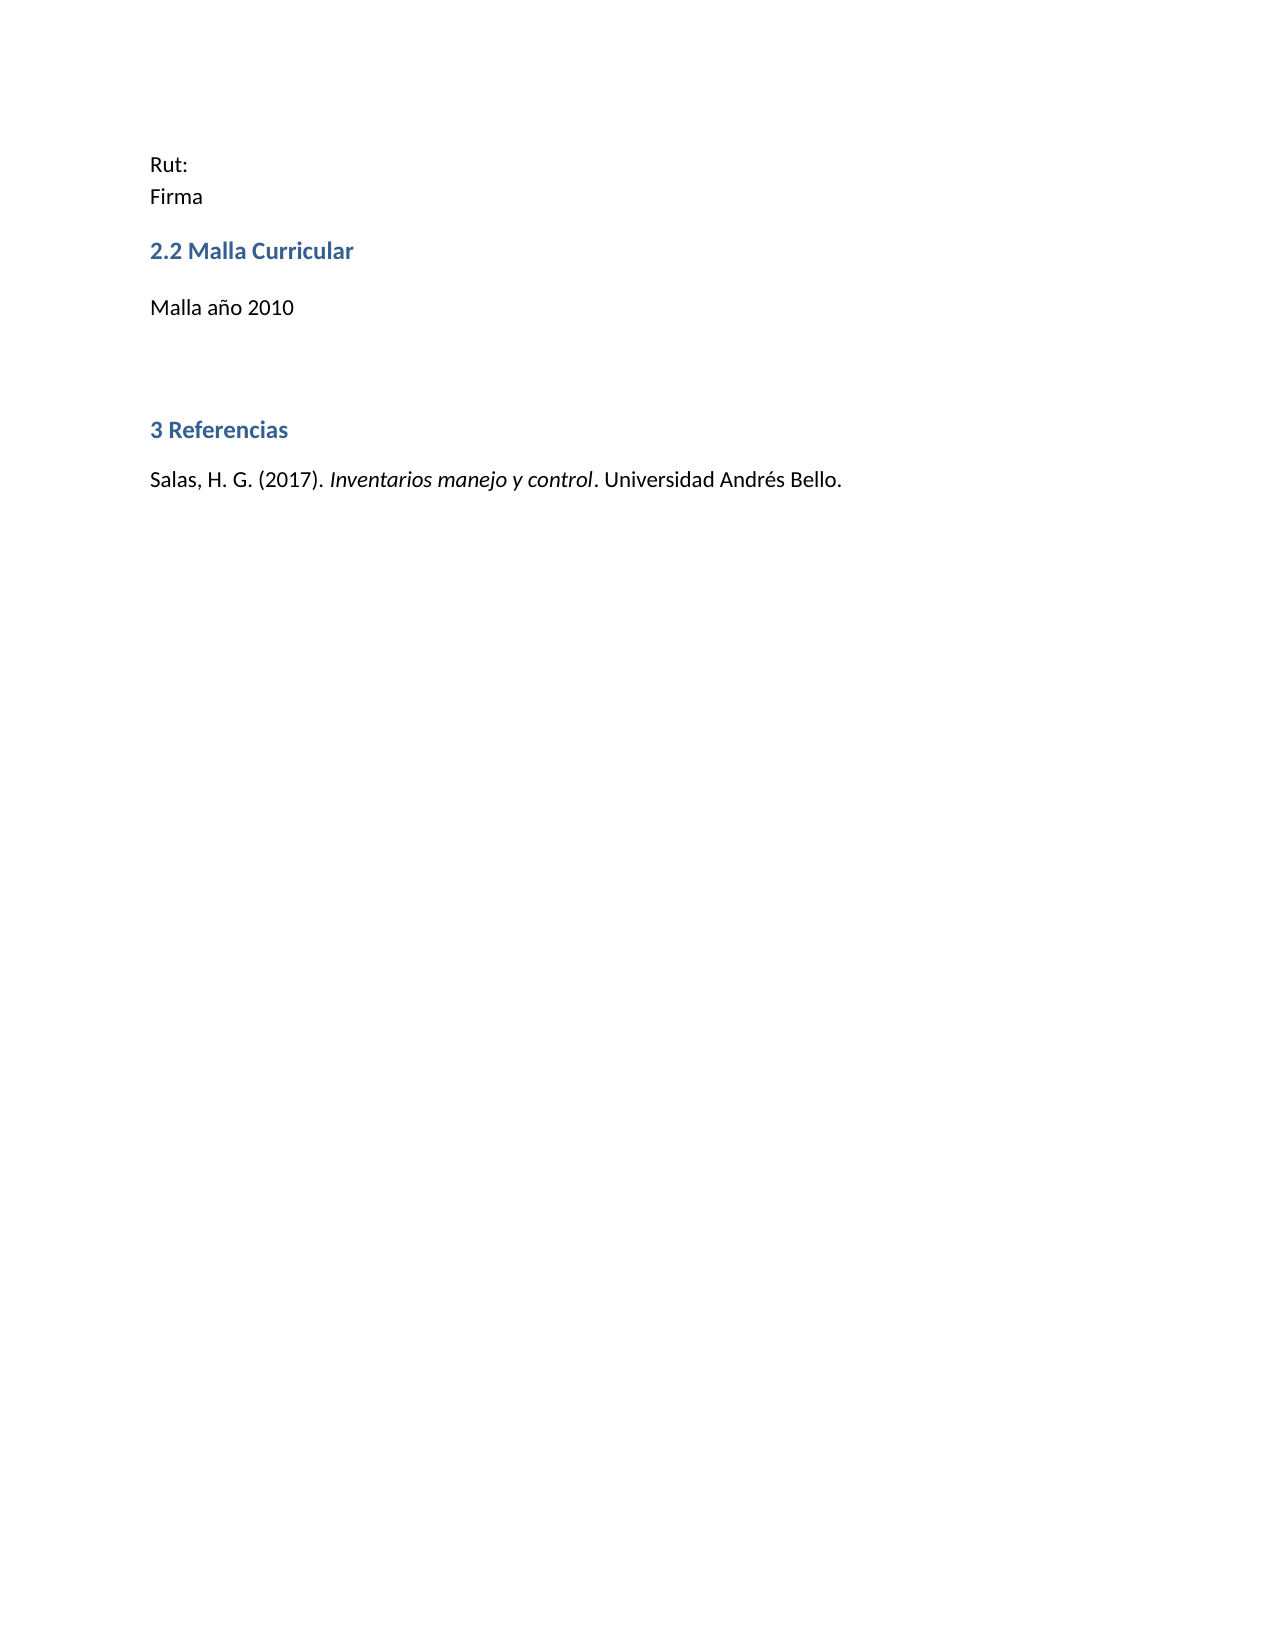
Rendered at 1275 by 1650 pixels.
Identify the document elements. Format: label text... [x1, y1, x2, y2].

text Rut: [150, 150, 1125, 178]
text Malla año 2010 [150, 293, 1125, 321]
text Salas, H. G. (2017). Inventarios manejo y control. Universidad Andrés Bello. [150, 465, 1125, 493]
subtitle 3 Referencias [150, 414, 1125, 444]
subtitle 2.2 Malla Curricular [150, 235, 1125, 266]
text Firma [150, 182, 1125, 210]
